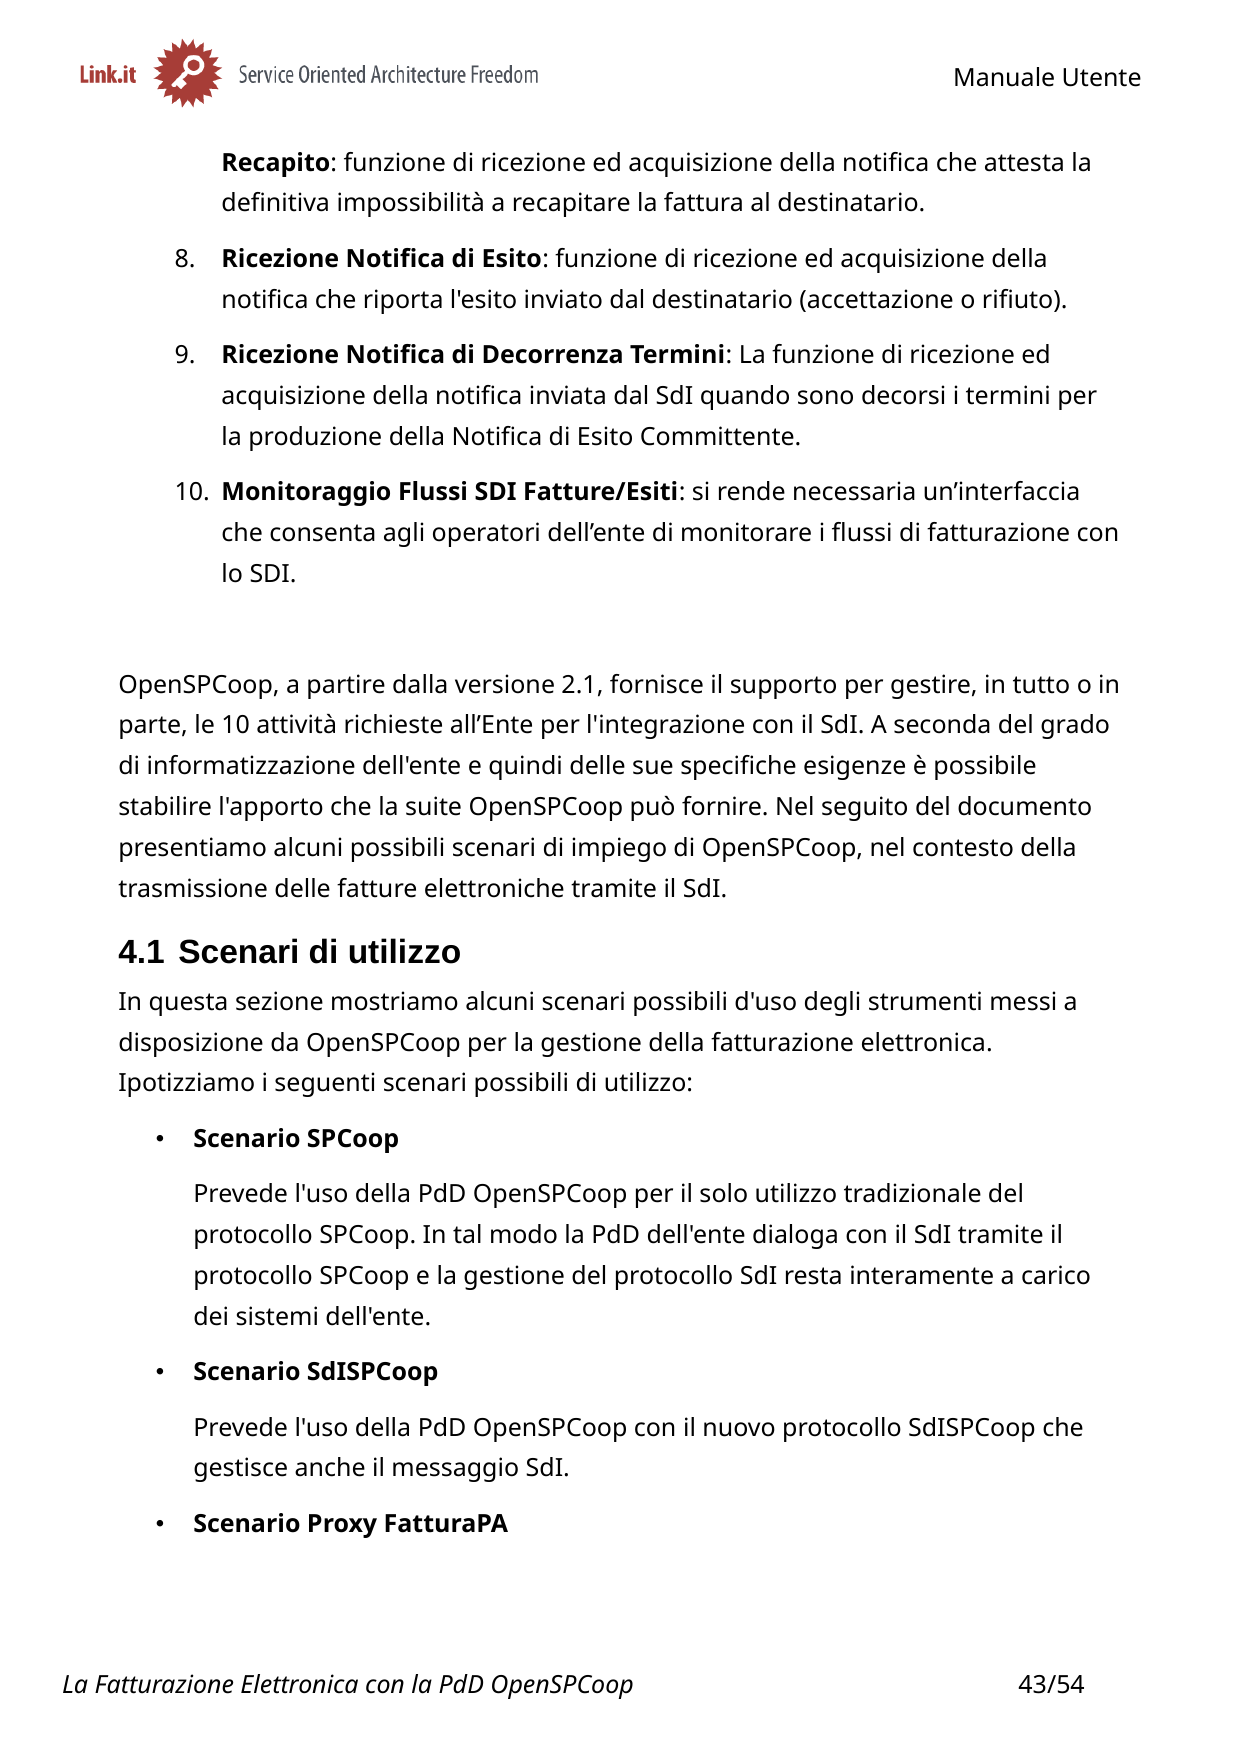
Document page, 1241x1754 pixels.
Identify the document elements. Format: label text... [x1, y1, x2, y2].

list Prevede l'uso della PdD OpenSPCoop con il nuovo protocollo SdISPCoop che gestisce anche il messaggio SdI. [156, 1409, 1122, 1484]
list Scenario SdISPCoop [156, 1354, 1122, 1388]
list Prevede l'uso della PdD OpenSPCoop per il solo utilizzo tradizionale del protocollo SPCoop. In tal modo la PdD dell'ente dialoga con il SdI tramite il protocollo SPCoop e la gestione del protocollo SdI resta interamente a carico dei sistemi dell'ente. [156, 1176, 1122, 1332]
list Scenario Proxy FatturaPA [156, 1505, 1122, 1539]
subtitle Scenari di utilizzo [118, 932, 1122, 971]
list Ricezione Notifica di Esito: funzione di ricezione ed acquisizione della notifica che riporta l'esito inviato dal destinatario (accettazione o rifiuto). [174, 241, 1122, 315]
text OpenSPCoop, a partire dalla versione 2.1, fornisce il supporto per gestire, in tutto o in parte, le 10 attività richieste all’Ente per l'integrazione con il SdI. A seconda del grado di informatizzazione dell'ente e quindi delle sue specifiche esigenze è possibile stabilire l'apporto che la suite OpenSPCoop può fornire. Nel seguito del documento presentiamo alcuni possibili scenari di impiego di OpenSPCoop, nel contesto della trasmissione delle fatture elettroniche tramite il SdI. [118, 666, 1122, 904]
list Ricezione Notifica di Decorrenza Termini: La funzione di ricezione ed acquisizione della notifica inviata dal SdI quando sono decorsi i termini per la produzione della Notifica di Esito Committente. [174, 337, 1122, 452]
list Scenario SPCoop [156, 1120, 1122, 1154]
list Recapito: funzione di ricezione ed acquisizione della notifica che attesta la definitiva impossibilità a recapitare la fattura al destinatario. [174, 144, 1122, 219]
text In questa sezione mostriamo alcuni scenari possibili d'uso degli strumenti messi a disposizione da OpenSPCoop per la gestione della fatturazione elettronica. Ipotizziamo i seguenti scenari possibili di utilizzo: [118, 983, 1122, 1099]
list Monitoraggio Flussi SDI Fatture/Esiti: si rende necessaria un’interfaccia che consenta agli operatori dell’ente di monitorare i flussi di fatturazione con lo SDI. [174, 474, 1122, 589]
picture [1, 33, 602, 113]
